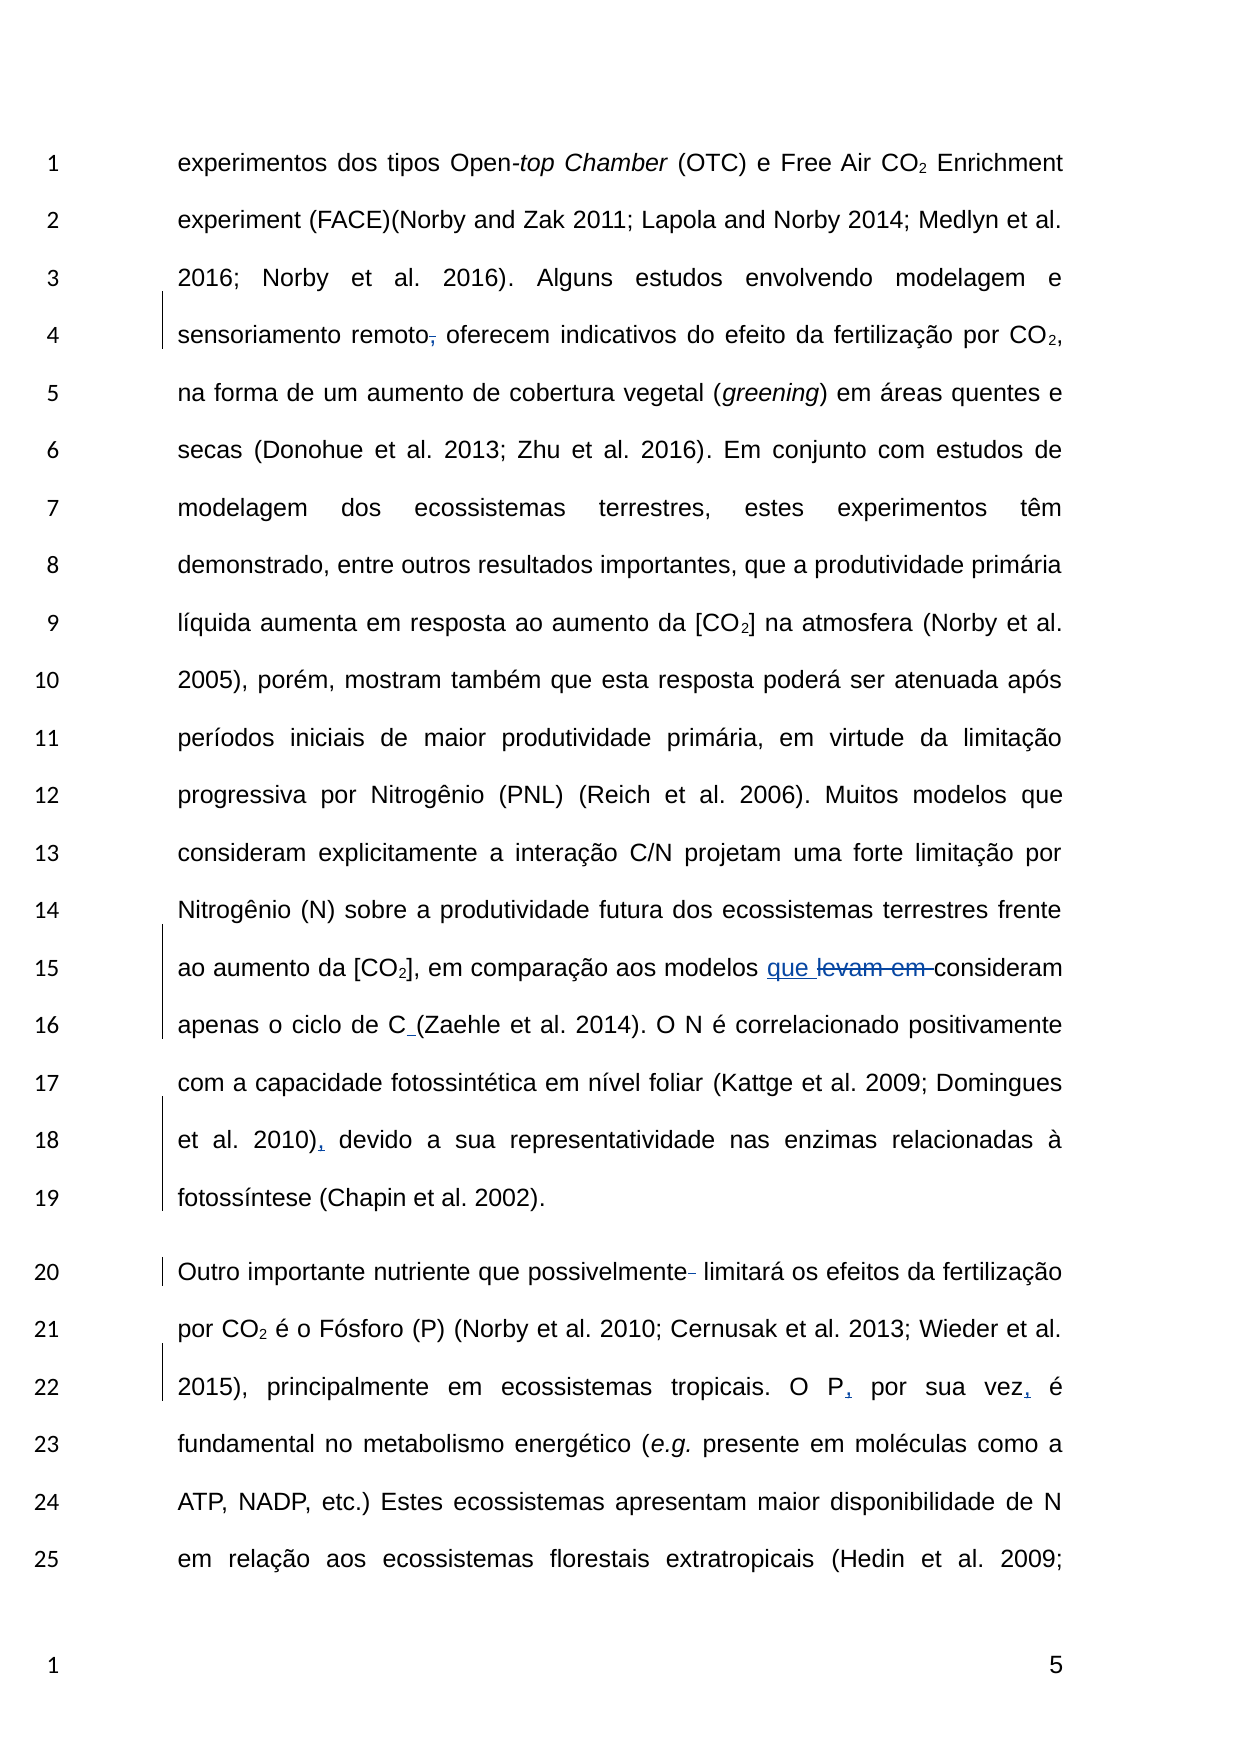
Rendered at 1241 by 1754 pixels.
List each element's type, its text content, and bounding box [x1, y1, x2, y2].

text experimentos dos tipos Open-top Chamber (OTC) e Free Air CO2 Enrichment experiment (FACE)(Norby and Zak 2011; Lapola and Norby 2014; Medlyn et al. 2016; Norby et al. 2016). Alguns estudos envolvendo modelagem e sensoriamento remoto oferecem indicativos do efeito da fertilização por CO2, na forma de um aumento de cobertura vegetal (greening) em áreas quentes e secas (Donohue et al. 2013; Zhu et al. 2016). Em conjunto com estudos de modelagem dos ecossistemas terrestres, estes experimentos têm demonstrado, entre outros resultados importantes, que a produtividade primária líquida aumenta em resposta ao aumento da [CO2] na atmosfera (Norby et al. 2005), porém, mostram também que esta resposta poderá ser atenuada após períodos iniciais de maior produtividade primária, em virtude da limitação progressiva por Nitrogênio (PNL) (Reich et al. 2006). Muitos modelos que consideram explicitamente a interação C/N projetam uma forte limitação por Nitrogênio (N) sobre a produtividade futura dos ecossistemas terrestres frente ao aumento da [CO2], em comparação aos modelos que consideram apenas o ciclo de C (Zaehle et al. 2014). O N é correlacionado positivamente com a capacidade fotossintética em nível foliar (Kattge et al. 2009; Domingues et al. 2010), devido a sua representatividade nas enzimas relacionadas à fotossíntese (Chapin et al. 2002). [177, 148, 1063, 1211]
text Outro importante nutriente que possivelmente limitará os efeitos da fertilização por CO2 é o Fósforo (P) (Norby et al. 2010; Cernusak et al. 2013; Wieder et al. 2015), principalmente em ecossistemas tropicais. O P, por sua vez, é fundamental no metabolismo energético (e.g. presente em moléculas como a ATP, NADP, etc.) Estes ecossistemas apresentam maior disponibilidade de N em relação aos ecossistemas florestais extratropicais (Hedin et al. 2009; [177, 1257, 1063, 1573]
